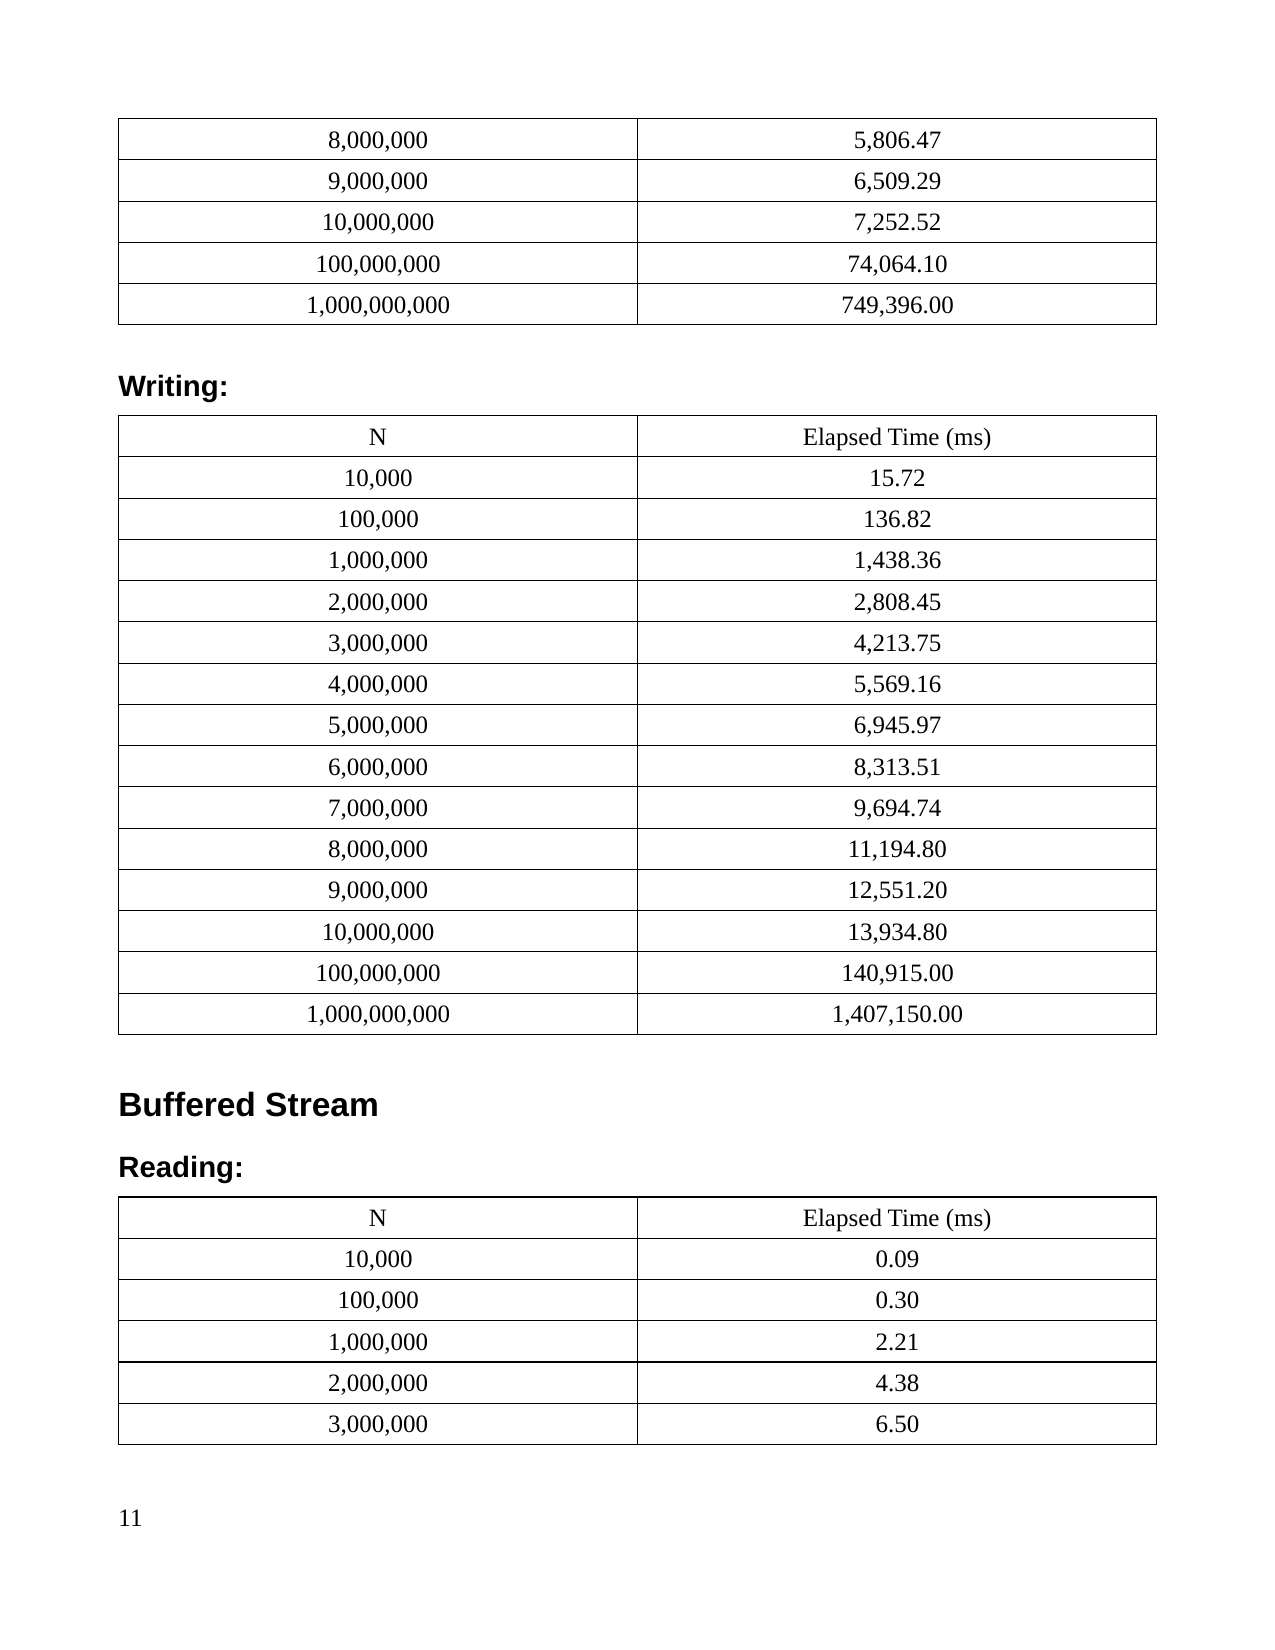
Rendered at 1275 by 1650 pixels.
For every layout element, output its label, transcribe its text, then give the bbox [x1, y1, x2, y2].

table_cell 2.21 [638, 1321, 1156, 1361]
table_cell 100,000 [119, 1280, 637, 1320]
subtitle Reading: [118, 1150, 1157, 1184]
table_cell 10,000,000 [119, 202, 637, 242]
subtitle Buffered Stream [118, 1084, 1157, 1123]
table_cell 140,915.00 [638, 952, 1156, 992]
table_cell 2,808.45 [638, 581, 1156, 621]
table_cell 100,000,000 [119, 243, 637, 283]
table_cell 15.72 [638, 457, 1156, 497]
table_cell 1,438.36 [638, 540, 1156, 580]
table_cell 1,000,000 [119, 1321, 637, 1361]
table_cell 74,064.10 [638, 243, 1156, 283]
table_cell 11,194.80 [638, 829, 1156, 869]
table_cell 6.50 [638, 1404, 1156, 1444]
table_cell 8,313.51 [638, 746, 1156, 786]
table_cell 7,000,000 [119, 787, 637, 827]
table_cell 9,000,000 [119, 160, 637, 201]
table_cell 1,000,000 [119, 540, 637, 580]
table_cell 1,407,150.00 [638, 994, 1156, 1034]
table_cell 4,213.75 [638, 622, 1156, 662]
table_cell 1,000,000,000 [119, 284, 637, 324]
table_cell 8,000,000 [119, 119, 637, 159]
table_cell 13,934.80 [638, 911, 1156, 951]
table_cell 10,000 [119, 457, 637, 497]
table_cell 6,000,000 [119, 746, 637, 786]
table_cell 5,000,000 [119, 705, 637, 745]
table_cell 5,569.16 [638, 664, 1156, 704]
table_cell 9,000,000 [119, 870, 637, 910]
table_cell 136.82 [638, 499, 1156, 539]
table_cell 5,806.47 [638, 119, 1156, 159]
table_cell 7,252.52 [638, 202, 1156, 242]
table_cell 3,000,000 [119, 1404, 637, 1444]
subtitle Writing: [118, 369, 1157, 402]
table_header N [119, 1198, 637, 1238]
table_cell 10,000,000 [119, 911, 637, 951]
table_cell 8,000,000 [119, 829, 637, 869]
table_cell 10,000 [119, 1239, 637, 1279]
table_cell 100,000 [119, 499, 637, 539]
table_cell 0.30 [638, 1280, 1156, 1320]
table_cell 749,396.00 [638, 284, 1156, 324]
table_cell 3,000,000 [119, 622, 637, 662]
table_cell 2,000,000 [119, 581, 637, 621]
table_cell 6,509.29 [638, 160, 1156, 201]
table_cell 12,551.20 [638, 870, 1156, 910]
table_cell 1,000,000,000 [119, 994, 637, 1034]
table_cell 4.38 [638, 1363, 1156, 1403]
table_cell 2,000,000 [119, 1363, 637, 1403]
table_cell 6,945.97 [638, 705, 1156, 745]
table_header N [119, 416, 637, 456]
table_header Elapsed Time (ms) [638, 416, 1156, 456]
table_header Elapsed Time (ms) [638, 1198, 1156, 1238]
table_cell 9,694.74 [638, 787, 1156, 827]
table_cell 0.09 [638, 1239, 1156, 1279]
table_cell 100,000,000 [119, 952, 637, 992]
table_cell 4,000,000 [119, 664, 637, 704]
